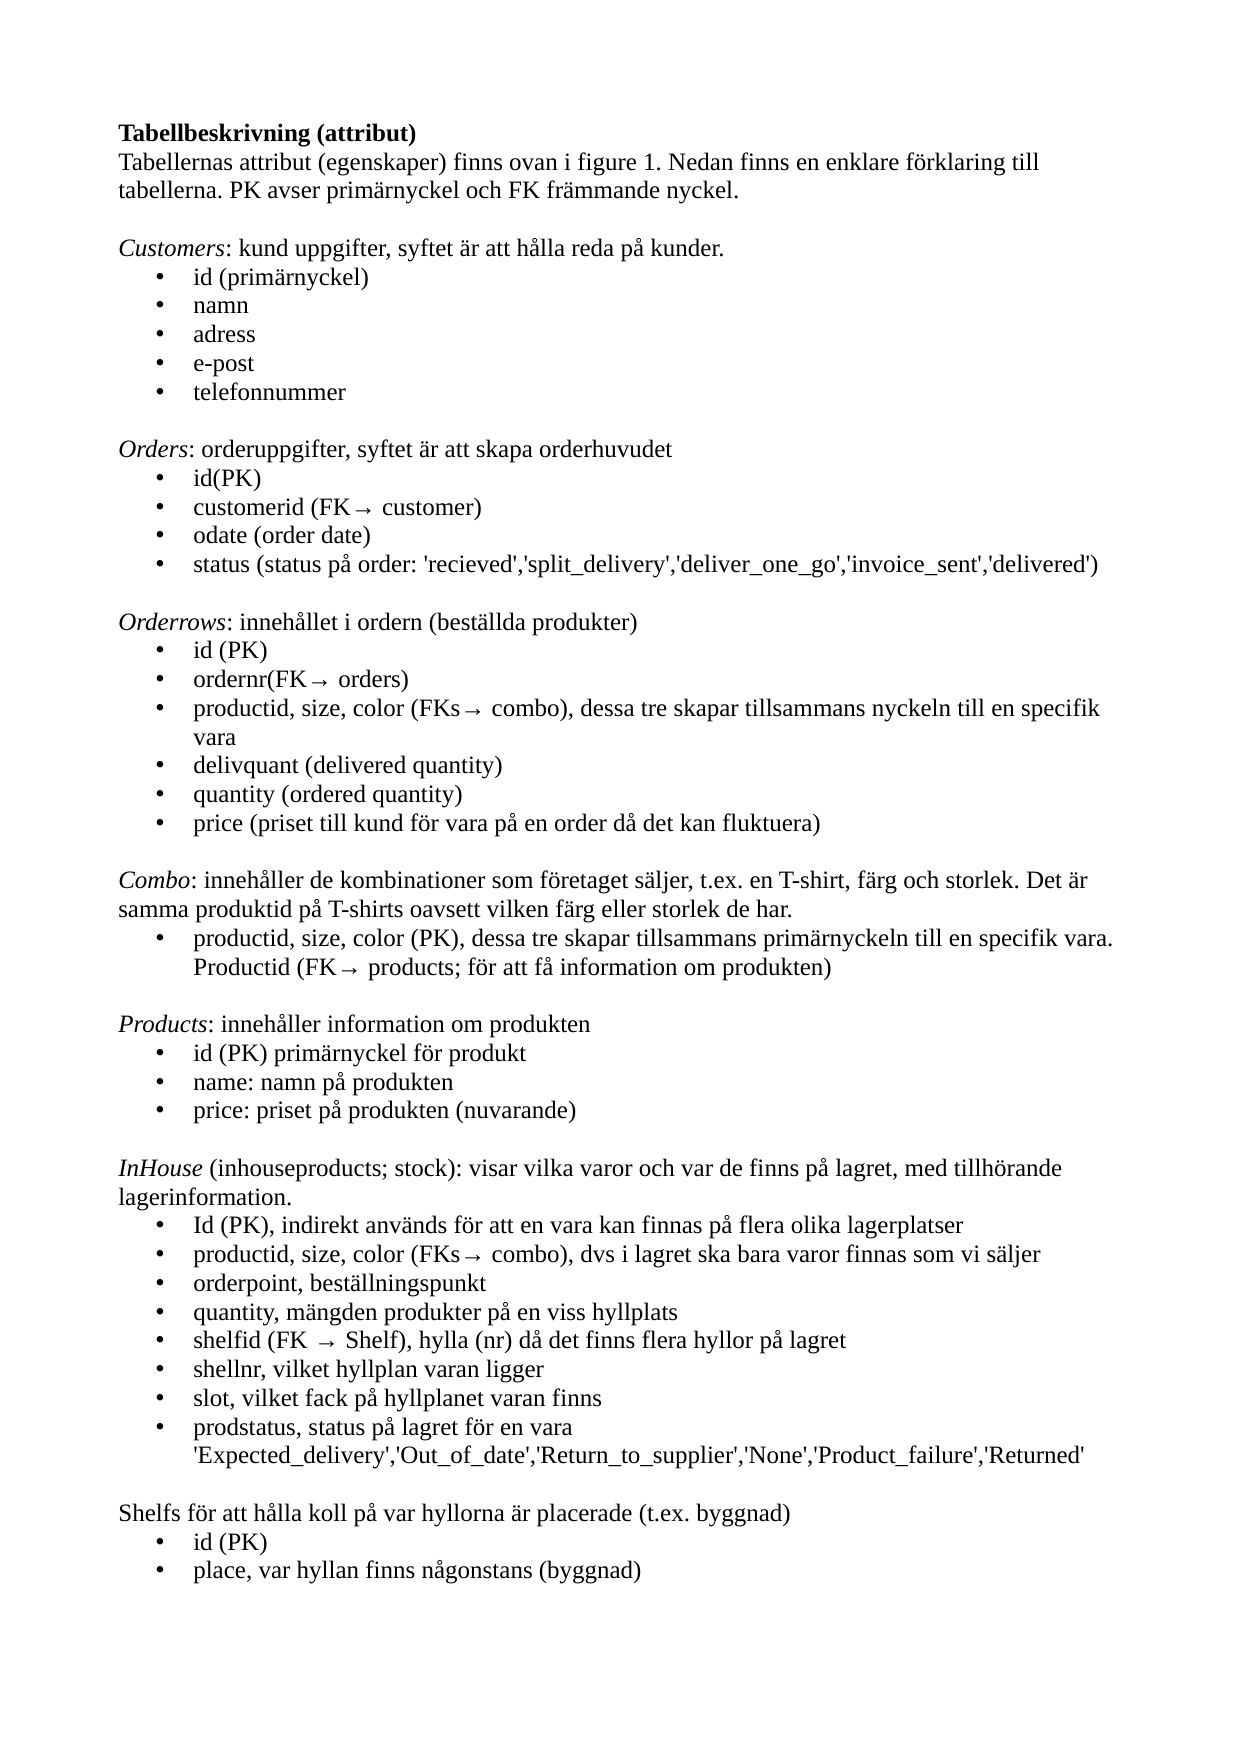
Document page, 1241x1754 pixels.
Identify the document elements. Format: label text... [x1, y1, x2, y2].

list ordernr(FK→ orders) [156, 664, 1122, 693]
text Tabellernas attribut (egenskaper) finns ovan i figure 1. Nedan finns en enklare förklaring till tabellerna. PK avser primärnyckel och FK främmande nyckel. [118, 147, 1122, 233]
list quantity, mängden produkter på en viss hyllplats [156, 1297, 1122, 1326]
list productid, size, color (FKs→ combo), dessa tre skapar tillsammans nyckeln till en specifik vara [156, 693, 1122, 751]
list telefonnummer [156, 377, 1122, 406]
list adress [156, 319, 1122, 348]
list slot, vilket fack på hyllplanet varan finns [156, 1383, 1122, 1412]
list Id (PK), indirekt används för att en vara kan finnas på flera olika lagerplatser [156, 1211, 1122, 1239]
list shellnr, vilket hyllplan varan ligger [156, 1354, 1122, 1383]
list customerid (FK→ customer) [156, 492, 1122, 521]
list name: namn på produkten [156, 1067, 1122, 1096]
list e-post [156, 348, 1122, 377]
list prodstatus, status på lagret för en vara 'Expected_delivery','Out_of_date','Return_to_supplier','None','Product_failure','Returned' [156, 1412, 1122, 1469]
list shelfid (FK → Shelf), hylla (nr) då det finns flera hyllor på lagret [156, 1326, 1122, 1354]
list delivquant (delivered quantity) [156, 751, 1122, 779]
list id(PK) [156, 463, 1122, 492]
list price (priset till kund för vara på en order då det kan fluktuera) [156, 808, 1122, 837]
list status (status på order: 'recieved','split_delivery','deliver_one_go','invoice_sent','delivered') [156, 549, 1122, 607]
list productid, size, color (PK), dessa tre skapar tillsammans primärnyckeln till en specifik vara. Productid (FK→ products; för att få information om produkten) [156, 923, 1122, 981]
list place, var hyllan finns någonstans (byggnad) [156, 1556, 1122, 1584]
list id (PK) [156, 1527, 1122, 1556]
list odate (order date) [156, 521, 1122, 549]
text Products: innehåller information om produkten [118, 1009, 1122, 1038]
list namn [156, 291, 1122, 319]
list quantity (ordered quantity) [156, 779, 1122, 808]
list id (PK) [156, 636, 1122, 664]
list id (PK) primärnyckel för produkt [156, 1038, 1122, 1067]
text Orders: orderuppgifter, syftet är att skapa orderhuvudet [118, 406, 1122, 463]
text InHouse (inhouseproducts; stock): visar vilka varor och var de finns på lagret, med tillhörande lagerinformation. [118, 1153, 1122, 1211]
text Tabellbeskrivning (attribut) [118, 118, 1122, 147]
list id (primärnyckel) [156, 262, 1122, 291]
text Combo: innehåller de kombinationer som företaget säljer, t.ex. en T-shirt, färg och storlek. Det är samma produktid på T-shirts oavsett vilken färg eller storlek de har. [118, 866, 1122, 923]
text Shelfs för att hålla koll på var hyllorna är placerade (t.ex. byggnad) [118, 1498, 1122, 1527]
list orderpoint, beställningspunkt [156, 1268, 1122, 1297]
text Orderrows: innehållet i ordern (beställda produkter) [118, 607, 1122, 636]
list productid, size, color (FKs→ combo), dvs i lagret ska bara varor finnas som vi säljer [156, 1239, 1122, 1268]
text Customers: kund uppgifter, syftet är att hålla reda på kunder. [118, 233, 1122, 262]
list price: priset på produkten (nuvarande) [156, 1096, 1122, 1124]
